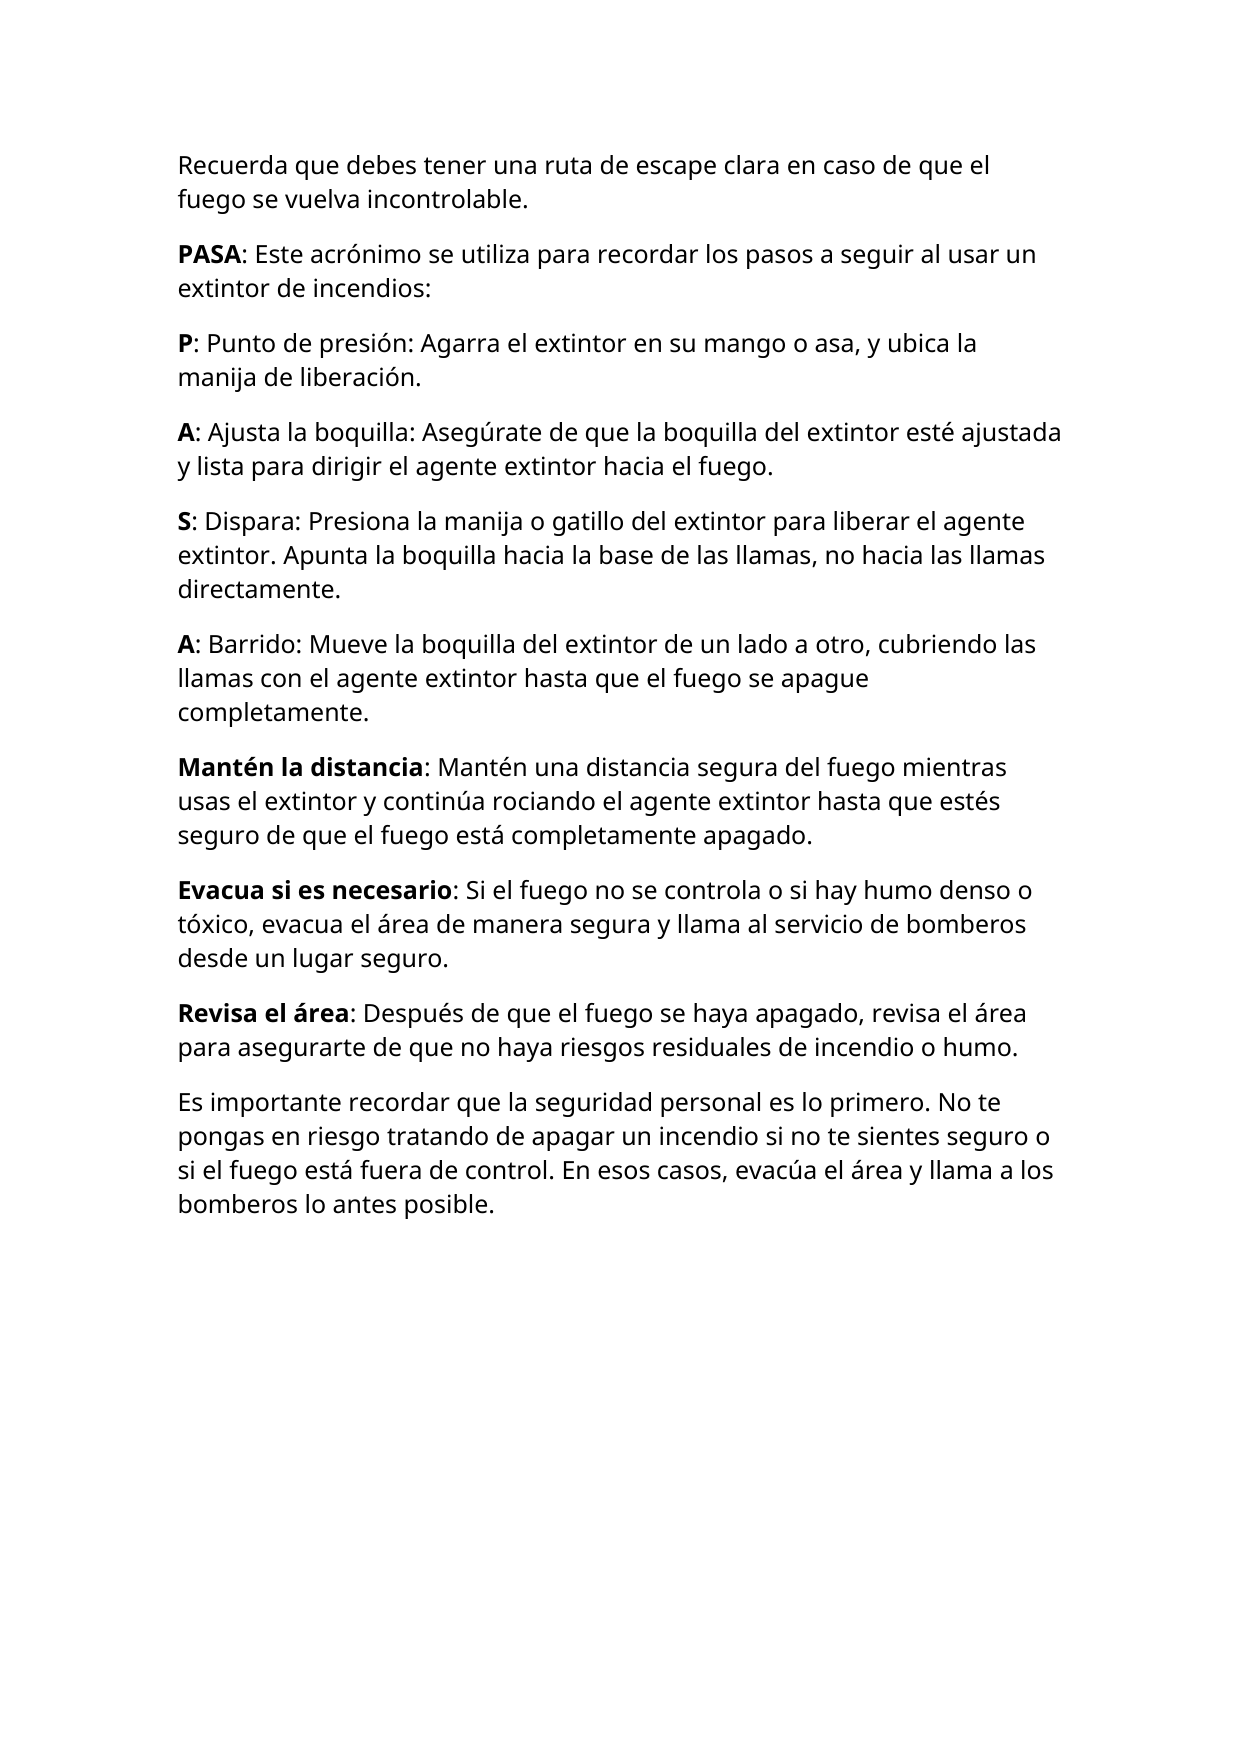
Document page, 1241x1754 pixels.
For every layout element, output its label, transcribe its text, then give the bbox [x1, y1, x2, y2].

text S: Dispara: Presiona la manija o gatillo del extintor para liberar el agente extintor. Apunta la boquilla hacia la base de las llamas, no hacia las llamas directamente. [177, 503, 1063, 606]
text Recuerda que debes tener una ruta de escape clara en caso de que el fuego se vuelva incontrolable. [177, 148, 1063, 216]
text Revisa el área: Después de que el fuego se haya apagado, revisa el área para asegurarte de que no haya riesgos residuales de incendio o humo. [177, 996, 1063, 1064]
text Evacua si es necesario: Si el fuego no se controla o si hay humo denso o tóxico, evacua el área de manera segura y llama al servicio de bomberos desde un lugar seguro. [177, 872, 1063, 975]
text P: Punto de presión: Agarra el extintor en su mango o asa, y ubica la manija de liberación. [177, 326, 1063, 394]
text Es importante recordar que la seguridad personal es lo primero. No te pongas en riesgo tratando de apagar un incendio si no te sientes seguro o si el fuego está fuera de control. En esos casos, evacúa el área y llama a los bomberos lo antes posible. [177, 1084, 1063, 1221]
text A: Barrido: Mueve la boquilla del extintor de un lado a otro, cubriendo las llamas con el agente extintor hasta que el fuego se apague completamente. [177, 626, 1063, 729]
text PASA: Este acrónimo se utiliza para recordar los pasos a seguir al usar un extintor de incendios: [177, 237, 1063, 305]
text Mantén la distancia: Mantén una distancia segura del fuego mientras usas el extintor y continúa rociando el agente extintor hasta que estés seguro de que el fuego está completamente apagado. [177, 749, 1063, 852]
text A: Ajusta la boquilla: Asegúrate de que la boquilla del extintor esté ajustada y lista para dirigir el agente extintor hacia el fuego. [177, 414, 1063, 483]
